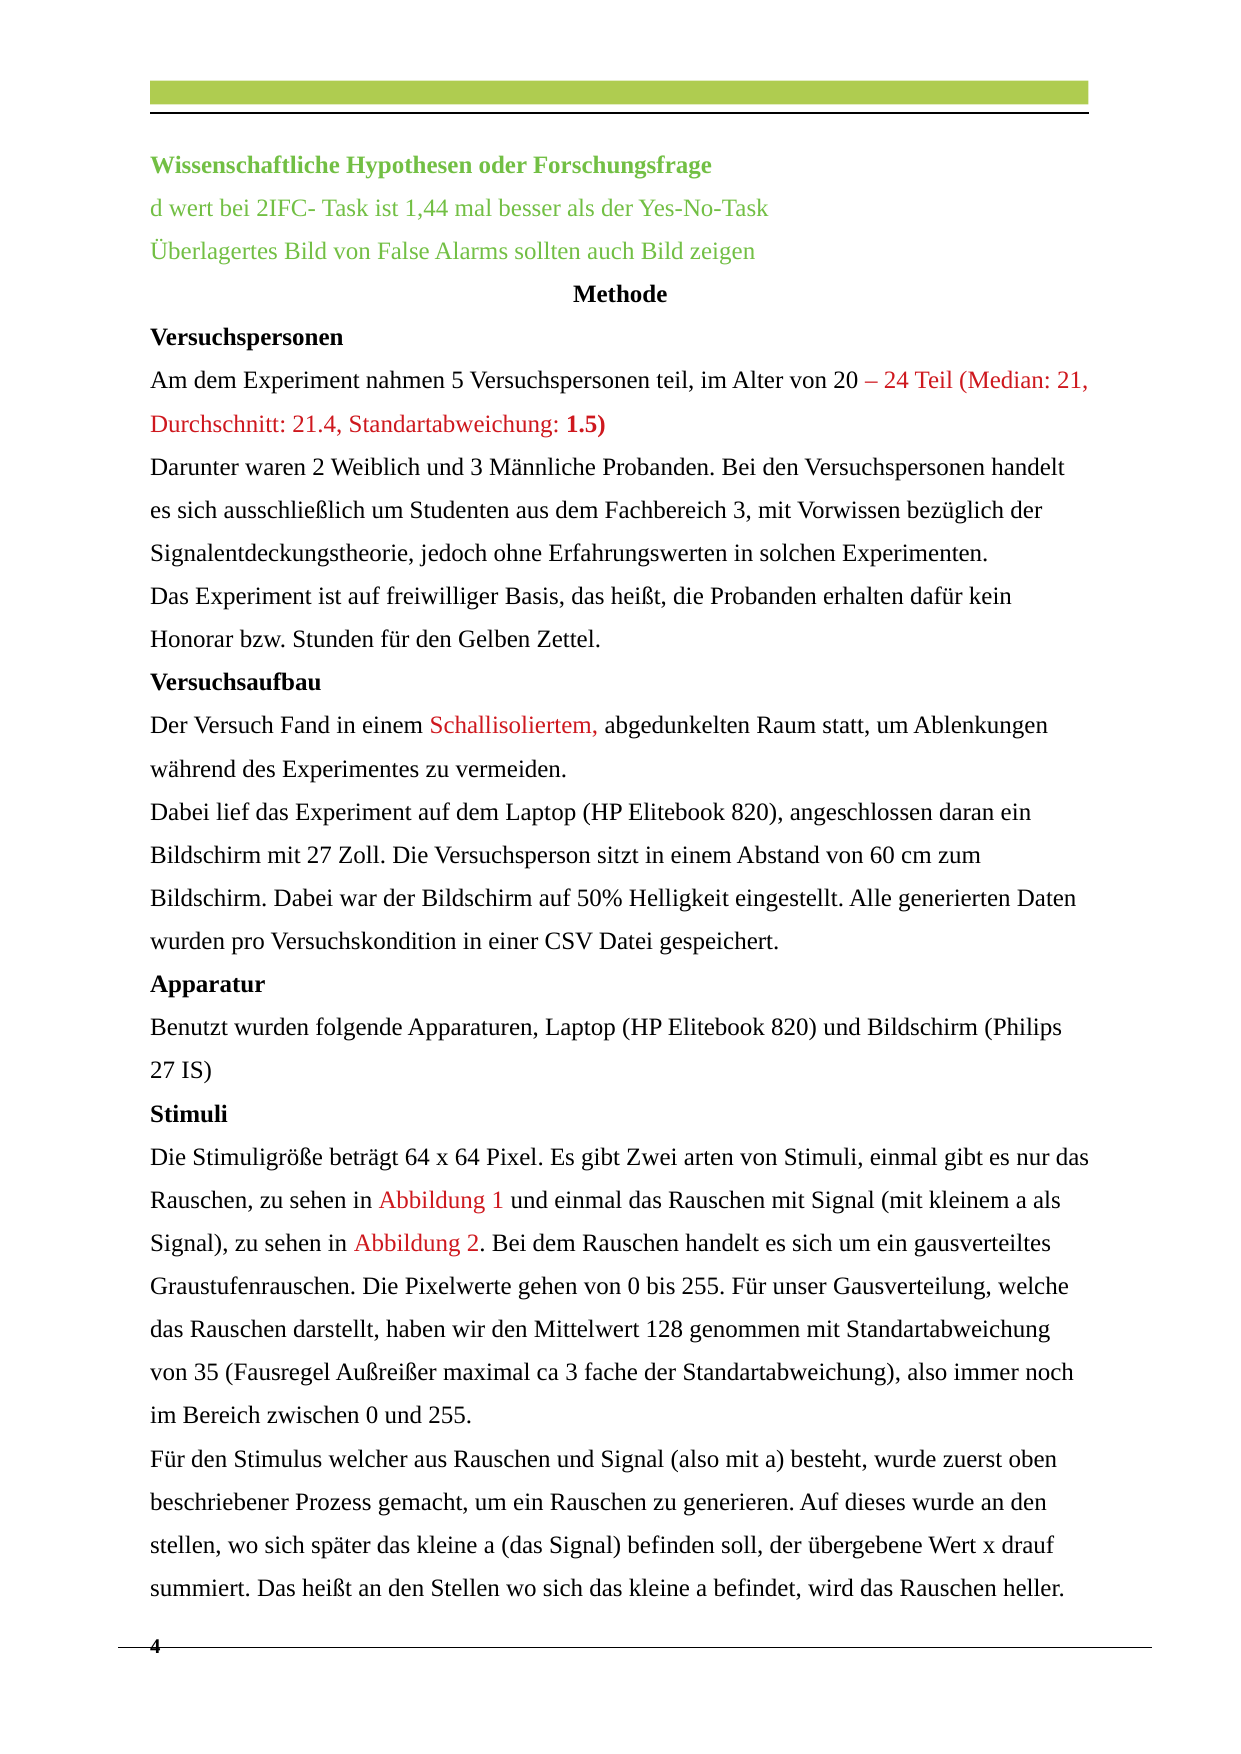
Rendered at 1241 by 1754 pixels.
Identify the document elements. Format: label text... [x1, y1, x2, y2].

text Stimuli [150, 1099, 1090, 1127]
text Der Versuch Fand in einem Schallisoliertem, abgedunkelten Raum statt, um Ablenkungen während des Experimentes zu vermeiden. [150, 711, 1090, 782]
text d wert bei 2IFC- Task ist 1,44 mal besser als der Yes-No-Task [150, 193, 1090, 222]
text Für den Stimulus welcher aus Rauschen und Signal (also mit a) besteht, wurde zuerst oben beschriebener Prozess gemacht, um ein Rauschen zu generieren. Auf dieses wurde an den stellen, wo sich später das kleine a (das Signal) befinden soll, der übergebene Wert x drauf summiert. Das heißt an den Stellen wo sich das kleine a befindet, wird das Rauschen heller. [150, 1444, 1090, 1602]
text Apparatur [150, 969, 1090, 998]
text Versuchsaufbau [150, 667, 1090, 696]
text Am dem Experiment nahmen 5 Versuchspersonen teil, im Alter von 20 – 24 Teil (Median: 21, Durchschnitt: 21.4, Standartabweichung: 1.5) [150, 366, 1090, 437]
text Wissenschaftliche Hypothesen oder Forschungsfrage [150, 150, 1090, 179]
subtitle Methode [150, 279, 1090, 308]
text Dabei lief das Experiment auf dem Laptop (HP Elitebook 820), angeschlossen daran ein Bildschirm mit 27 Zoll. Die Versuchsperson sitzt in einem Abstand von 60 cm zum Bildschirm. Dabei war der Bildschirm auf 50% Helligkeit eingestellt. Alle generierten Daten wurden pro Versuchskondition in einer CSV Datei gespeichert. [150, 797, 1090, 955]
text Überlagertes Bild von False Alarms sollten auch Bild zeigen [150, 236, 1090, 265]
text Darunter waren 2 Weiblich und 3 Männliche Probanden. Bei den Versuchspersonen handelt es sich ausschließlich um Studenten aus dem Fachbereich 3, mit Vorwissen bezüglich der Signalentdeckungstheorie, jedoch ohne Erfahrungswerten in solchen Experimenten. [150, 452, 1090, 567]
text Benutzt wurden folgende Apparaturen, Laptop (HP Elitebook 820) und Bildschirm (Philips 27 IS) [150, 1012, 1090, 1084]
text Das Experiment ist auf freiwilliger Basis, das heißt, die Probanden erhalten dafür kein Honorar bzw. Stunden für den Gelben Zettel. [150, 581, 1090, 653]
text Versuchspersonen [150, 322, 1090, 351]
text Die Stimuligröße beträgt 64 x 64 Pixel. Es gibt Zwei arten von Stimuli, einmal gibt es nur das Rauschen, zu sehen in Abbildung 1 und einmal das Rauschen mit Signal (mit kleinem a als Signal), zu sehen in Abbildung 2. Bei dem Rauschen handelt es sich um ein gausverteiltes Graustufenrauschen. Die Pixelwerte gehen von 0 bis 255. Für unser Gausverteilung, welche das Rauschen darstellt, haben wir den Mittelwert 128 genommen mit Standartabweichung von 35 (Fausregel Außreißer maximal ca 3 fache der Standartabweichung), also immer noch im Bereich zwischen 0 und 255. [150, 1142, 1090, 1429]
